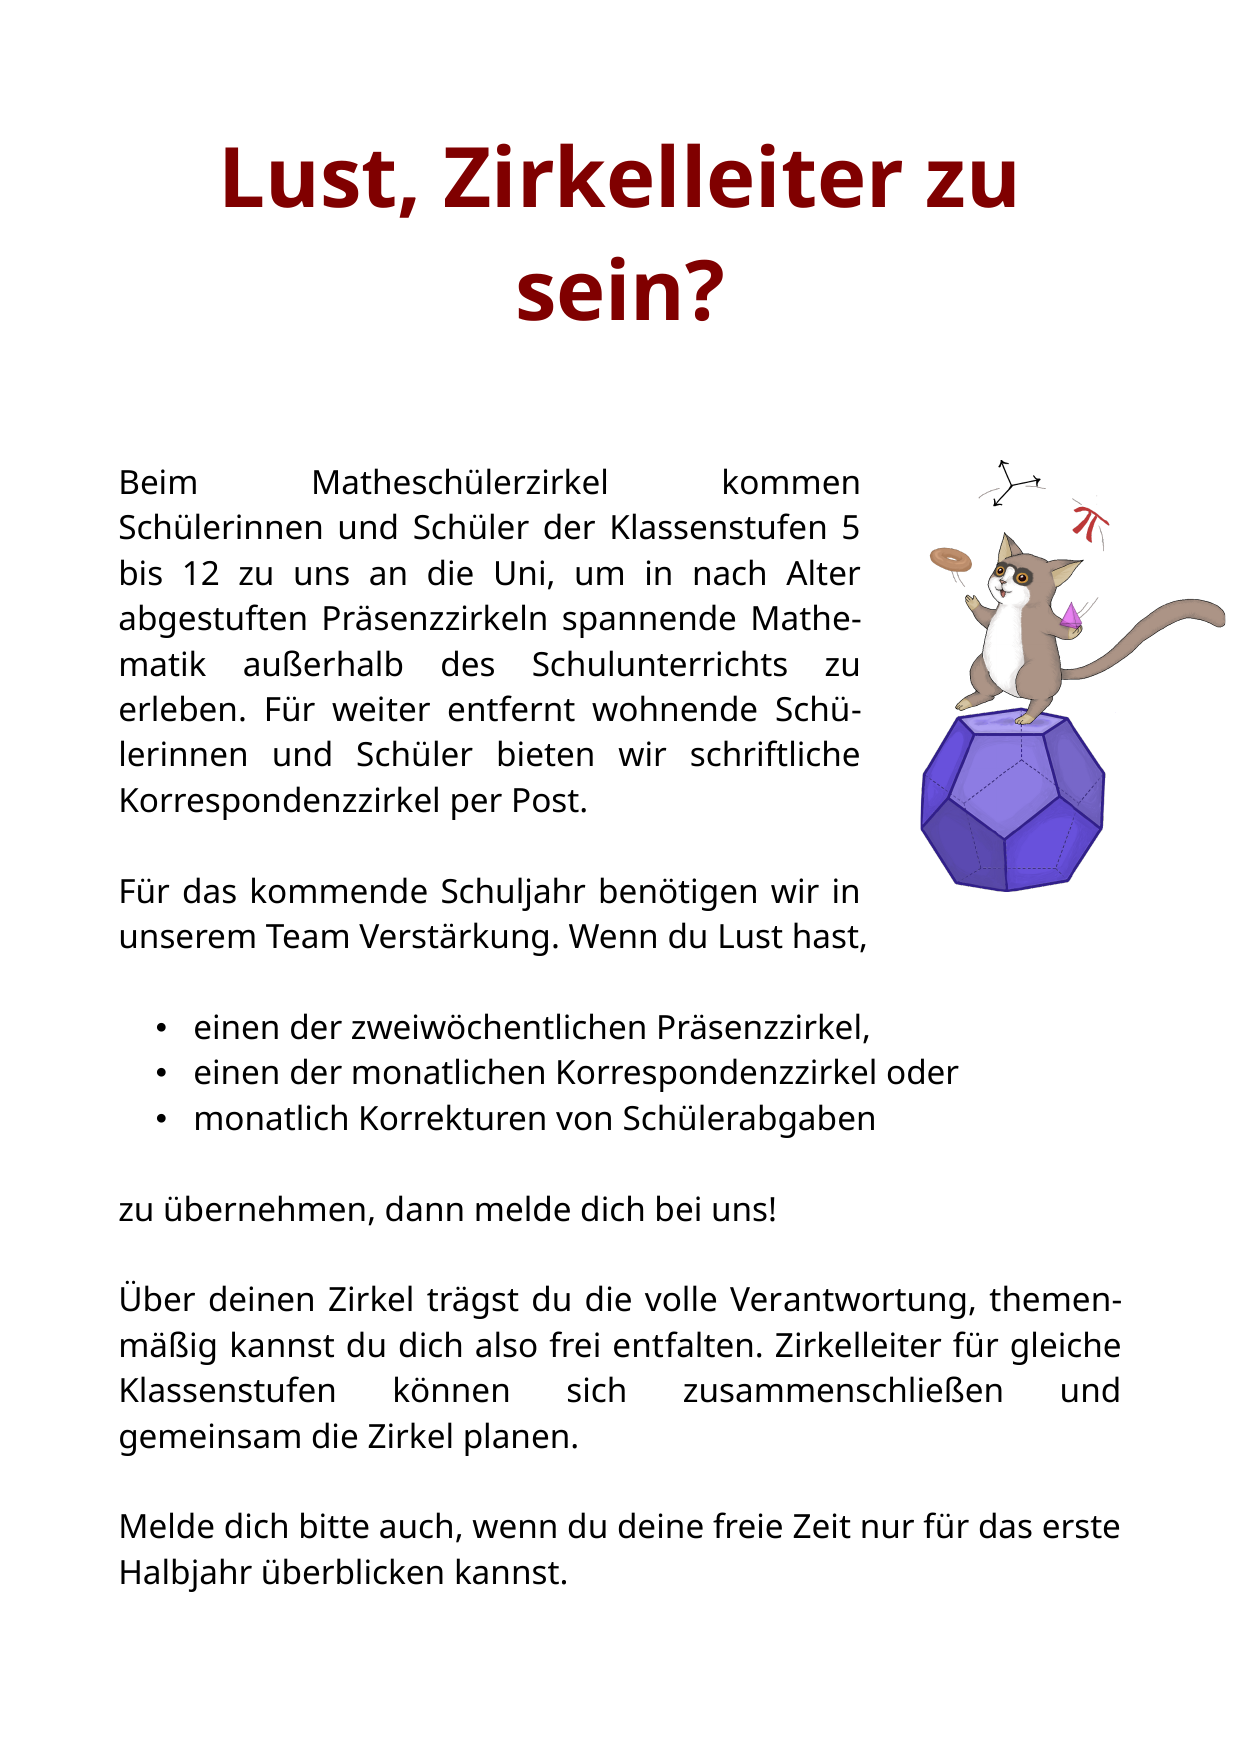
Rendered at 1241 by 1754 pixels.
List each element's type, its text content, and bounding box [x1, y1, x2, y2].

picture [920, 460, 1226, 892]
list einen der monatlichen Korrespondenzzirkel oder [156, 1049, 1122, 1094]
text Melde dich bitte auch, wenn du deine freie Zeit nur für das erste Halbjahr überblicken kannst. [118, 1503, 1122, 1594]
text Für das kommende Schuljahr benötigen wir in unserem Team Verstärkung. Wenn du Lust hast, [118, 867, 1122, 958]
text Lust, Zirkelleiter zu sein? [118, 118, 1122, 345]
list einen der zweiwöchentlichen Präsenzzirkel, [156, 1004, 1122, 1049]
text Über deinen Zirkel trägst du die volle Ver­ant­wor­tung, themen­mäßig kannst du dich also frei ent­fal­ten. Zirkelleiter für gleiche Klassenstufen können sich zusammenschließen und gemeinsam die Zirkel planen. [118, 1276, 1122, 1458]
text Beim Matheschülerzirkel kommen Schülerinnen und Schüler der Klassenstufen 5 bis 12 zu uns an die Uni, um in nach Alter abgestuften Präsenz­zirkeln span­nende Mathe­matik außer­halb des Schulunterrichts zu erleben. Für wei­ter ent­fernt wohnende Schü­ler­innen und Schü­ler bieten wir schriftliche Kor­res­pon­denz­zirkel per Post. [118, 459, 1122, 822]
text zu übernehmen, dann melde dich bei uns! [118, 1185, 1122, 1231]
list monatlich Korrekturen von Schülerabgaben [156, 1094, 1122, 1140]
